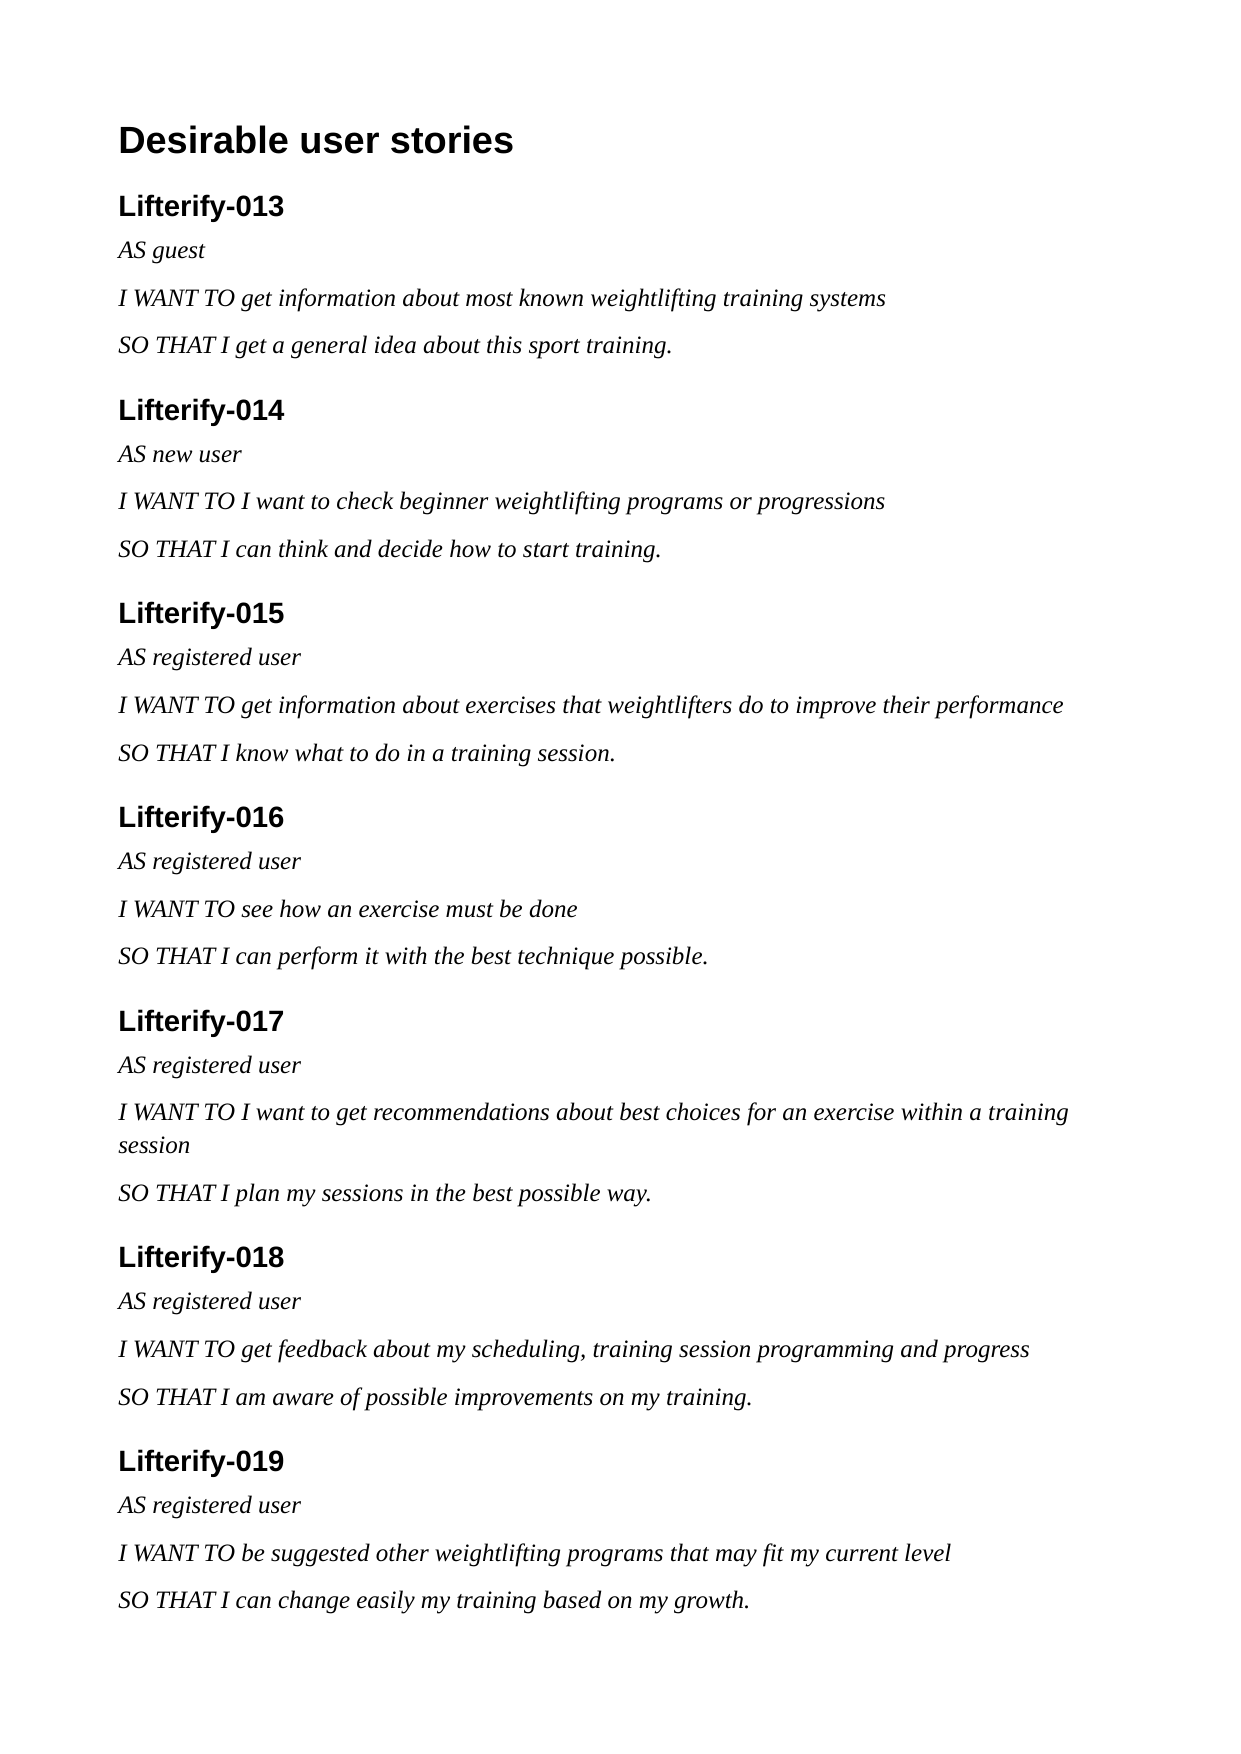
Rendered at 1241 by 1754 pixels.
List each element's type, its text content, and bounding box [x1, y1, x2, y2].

subtitle Lifterify-017 [118, 1003, 1122, 1037]
text AS guest [118, 235, 1122, 264]
text I WANT TO see how an exercise must be done [118, 894, 1122, 922]
text I WANT TO I want to check beginner weightlifting programs or progressions [118, 486, 1122, 515]
text SO THAT I can perform it with the best technique possible. [118, 941, 1122, 970]
text I WANT TO get feedback about my scheduling, training session programming and progress [118, 1334, 1122, 1363]
text AS registered user [118, 846, 1122, 875]
subtitle Lifterify-013 [118, 189, 1122, 223]
text SO THAT I am aware of possible improvements on my training. [118, 1382, 1122, 1410]
text SO THAT I get a general idea about this sport training. [118, 330, 1122, 359]
text AS registered user [118, 1490, 1122, 1519]
subtitle Lifterify-019 [118, 1444, 1122, 1477]
subtitle Lifterify-015 [118, 596, 1122, 630]
subtitle Desirable user stories [118, 118, 1122, 162]
text I WANT TO get information about most known weightlifting training systems [118, 283, 1122, 311]
subtitle Lifterify-014 [118, 392, 1122, 426]
text SO THAT I can change easily my training based on my growth. [118, 1585, 1122, 1614]
subtitle Lifterify-016 [118, 800, 1122, 833]
text AS new user [118, 439, 1122, 467]
subtitle Lifterify-018 [118, 1240, 1122, 1274]
text SO THAT I can think and decide how to start training. [118, 534, 1122, 563]
text SO THAT I know what to do in a training session. [118, 738, 1122, 766]
text SO THAT I plan my sessions in the best possible way. [118, 1178, 1122, 1207]
text I WANT TO I want to get recommendations about best choices for an exercise within a training session [118, 1097, 1122, 1159]
text AS registered user [118, 642, 1122, 671]
text AS registered user [118, 1286, 1122, 1315]
text I WANT TO get information about exercises that weightlifters do to improve their performance [118, 690, 1122, 719]
text AS registered user [118, 1050, 1122, 1078]
text I WANT TO be suggested other weightlifting programs that may fit my current level [118, 1538, 1122, 1566]
